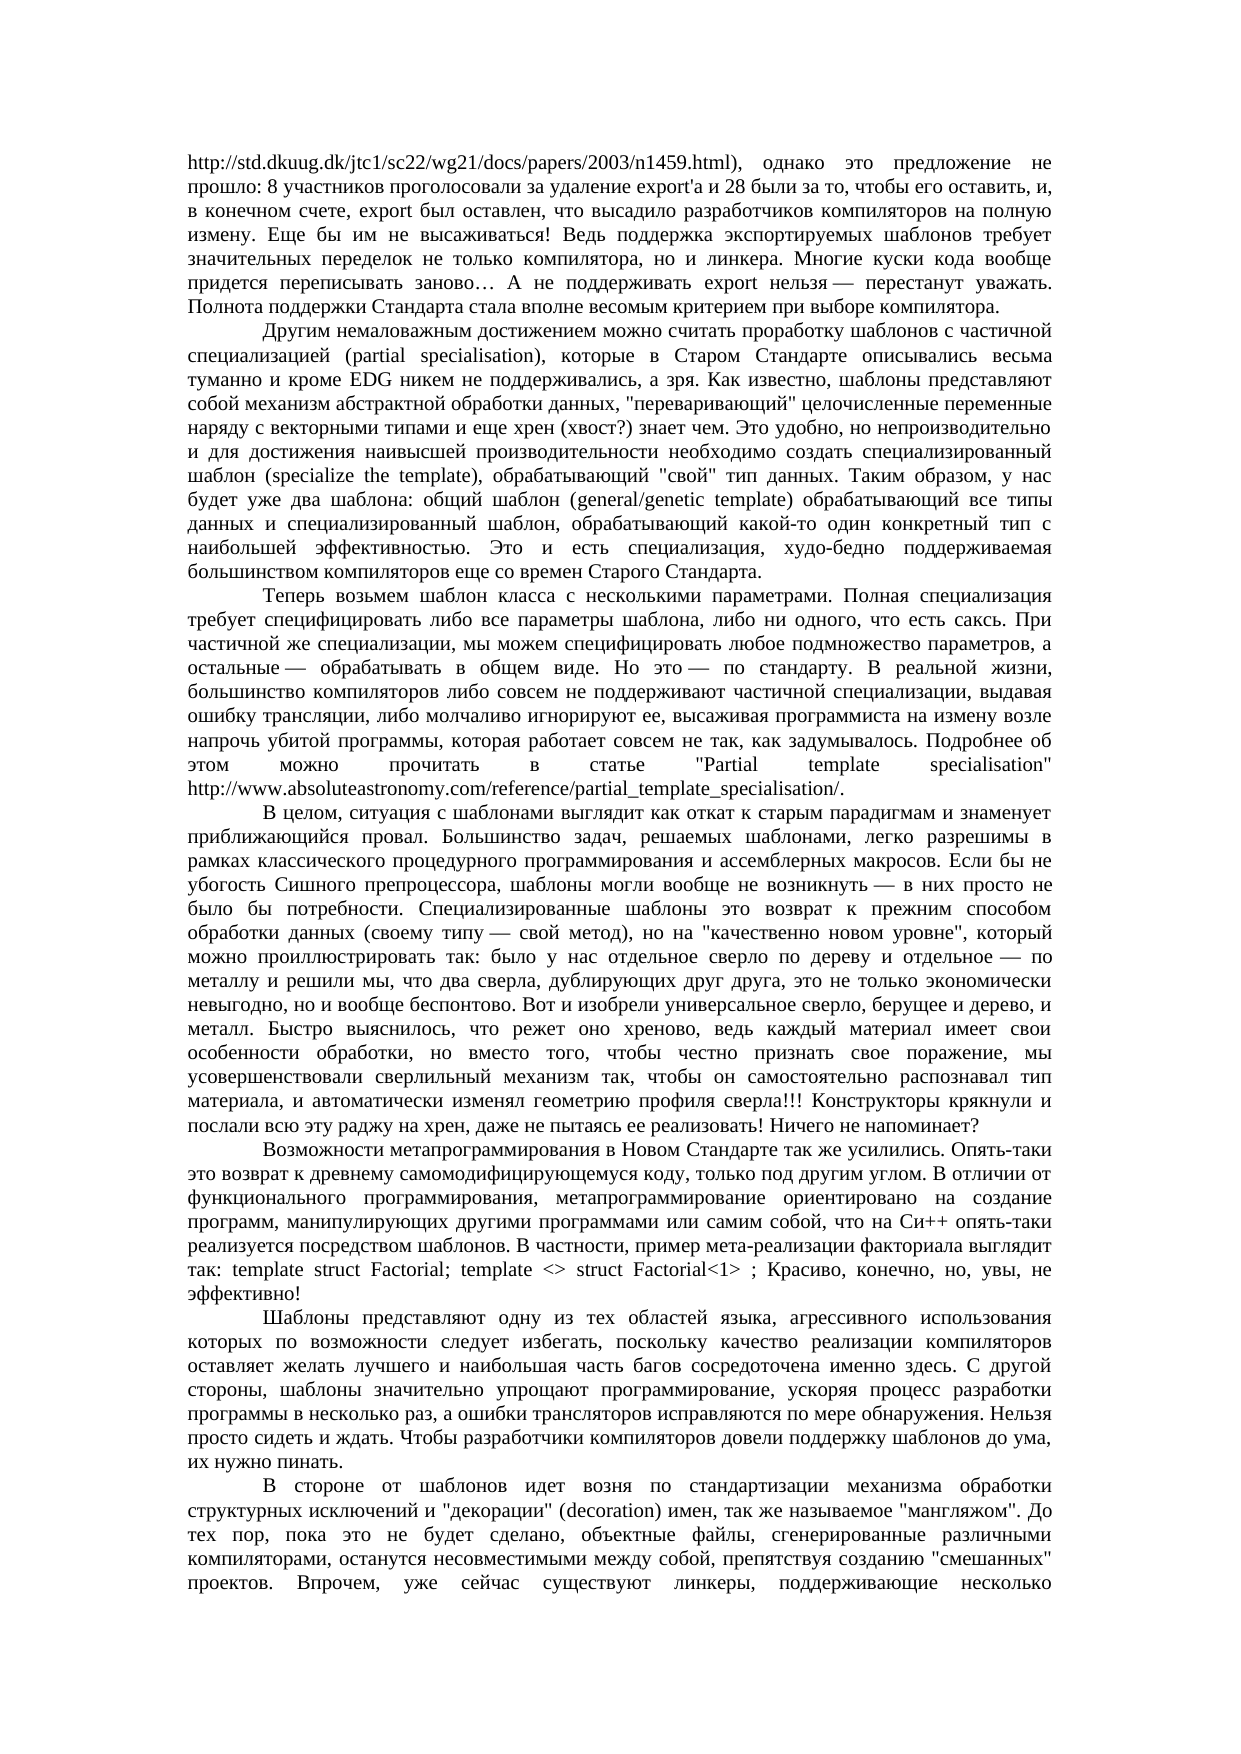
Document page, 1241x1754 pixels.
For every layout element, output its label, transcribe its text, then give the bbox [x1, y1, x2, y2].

text В целом, ситуация с шаблонами выглядит как откат к старым парадигмам и знаменует приближающийся провал. Большинство задач, решаемых шаблонами, легко разрешимы в рамках классического процедурного программирования и ассемблерных макросов. Если бы не убогость Сишного препроцессора, шаблоны могли вообще не возникнуть — в них просто не было бы потребности. Специализированные шаблоны это возврат к прежним способом обработки данных (своему типу — свой метод), но на "качественно новом уровне", который можно проиллюстрировать так: было у нас отдельное сверло по дереву и отдельное — по металлу и решили мы, что два сверла, дублирующих друг друга, это не только экономически невыгодно, но и вообще беспонтово. Вот и изобрели универсальное сверло, берущее и дерево, и металл. Быстро выяснилось, что режет оно хреново, ведь каждый материал имеет свои особенности обработки, но вместо того, чтобы честно признать свое поражение, мы усовершенствовали сверлильный механизм так, чтобы он самостоятельно распознавал тип материала, и автоматически изменял геометрию профиля сверла!!! Конструкторы крякнули и послали всю эту раджу на хрен, даже не пытаясь ее реализовать! Ничего не напоминает? [187, 800, 1053, 1137]
text Другим немаловажным достижением можно считать проработку шаблонов с частичной специализацией (partial specialisation), которые в Старом Стандарте описывались весьма туманно и кроме EDG никем не поддерживались, а зря. Как известно, шаблоны представляют собой механизм абстрактной обработки данных, "переваривающий" целочисленные переменные наряду с векторными типами и еще хрен (хвост?) знает чем. Это удобно, но непроизводительно и для достижения наивысшей производительности необходимо создать специализированный шаблон (specialize the template), обрабатывающий "свой" тип данных. Таким образом, у нас будет уже два шаблона: общий шаблон (general/genetic template) обрабатывающий все типы данных и специализированный шаблон, обрабатывающий какой-то один конкретный тип с наибольшей эффективностью. Это и есть специализация, худо-бедно поддерживаемая большинством компиляторов еще со времен Старого Стандарта. [187, 318, 1053, 583]
text http://std.dkuug.dk/jtc1/sc22/wg21/docs/papers/2003/n1459.html), однако это предложение не прошло: 8 участников проголосовали за удаление export'а и 28 были за то, чтобы его оставить, и, в конечном счете, export был оставлен, что высадило разработчиков компиляторов на полную измену. Еще бы им не высаживаться! Ведь поддержка экспортируемых шаблонов требует значительных переделок не только компилятора, но и линкера. Многие куски кода вообще придется переписывать заново… А не поддерживать export нельзя — перестанут уважать. Полнота поддержки Стандарта стала вполне весомым критерием при выборе компилятора. [187, 150, 1053, 318]
text Шаблоны представляют одну из тех областей языка, агрессивного использования которых по возможности следует избегать, поскольку качество реализации компиляторов оставляет желать лучшего и наибольшая часть багов сосредоточена именно здесь. С другой стороны, шаблоны значительно упрощают программирование, ускоряя процесс разработки программы в несколько раз, а ошибки трансляторов исправляются по мере обнаружения. Нельзя просто сидеть и ждать. Чтобы разработчики компиляторов довели поддержку шаблонов до ума, их нужно пинать. [187, 1305, 1053, 1473]
text В стороне от шаблонов идет возня по стандартизации механизма обработки структурных исключений и "декорации" (decoration) имен, так же называемое "мангляжом". До тех пор, пока это не будет сделано, объектные файлы, сгенерированные различными компиляторами, останутся несовместимыми между собой, препятствуя созданию "смешанных" проектов. Впрочем, уже сейчас существуют линкеры, поддерживающие несколько [187, 1473, 1053, 1594]
text Теперь возьмем шаблон класса с несколькими параметрами. Полная специализация требует специфицировать либо все параметры шаблона, либо ни одного, что есть саксь. При частичной же специализации, мы можем специфицировать любое подмножество параметров, а остальные — обрабатывать в общем виде. Но это — по стандарту. В реальной жизни, большинство компиляторов либо совсем не поддерживают частичной специализации, выдавая ошибку трансляции, либо молчаливо игнорируют ее, высаживая программиста на измену возле напрочь убитой программы, которая работает совсем не так, как задумывалось. Подробнее об этом можно прочитать в статье "Partial template specialisation" http://www.absoluteastronomy.com/reference/partial_template_specialisation/. [187, 583, 1053, 800]
text Возможности метапрограммирования в Новом Стандарте так же усилились. Опять-таки это возврат к древнему самомодифицирующемуся коду, только под другим углом. В отличии от функционального программирования, метапрограммирование ориентировано на создание программ, манипулирующих другими программами или самим собой, что на Си++ опять-таки реализуется посредством шаблонов. В частности, пример мета-реализации факториала выглядит так: template struct Factorial; template <> struct Factorial<1> ; Красиво, конечно, но, увы, не эффективно! [187, 1137, 1053, 1305]
